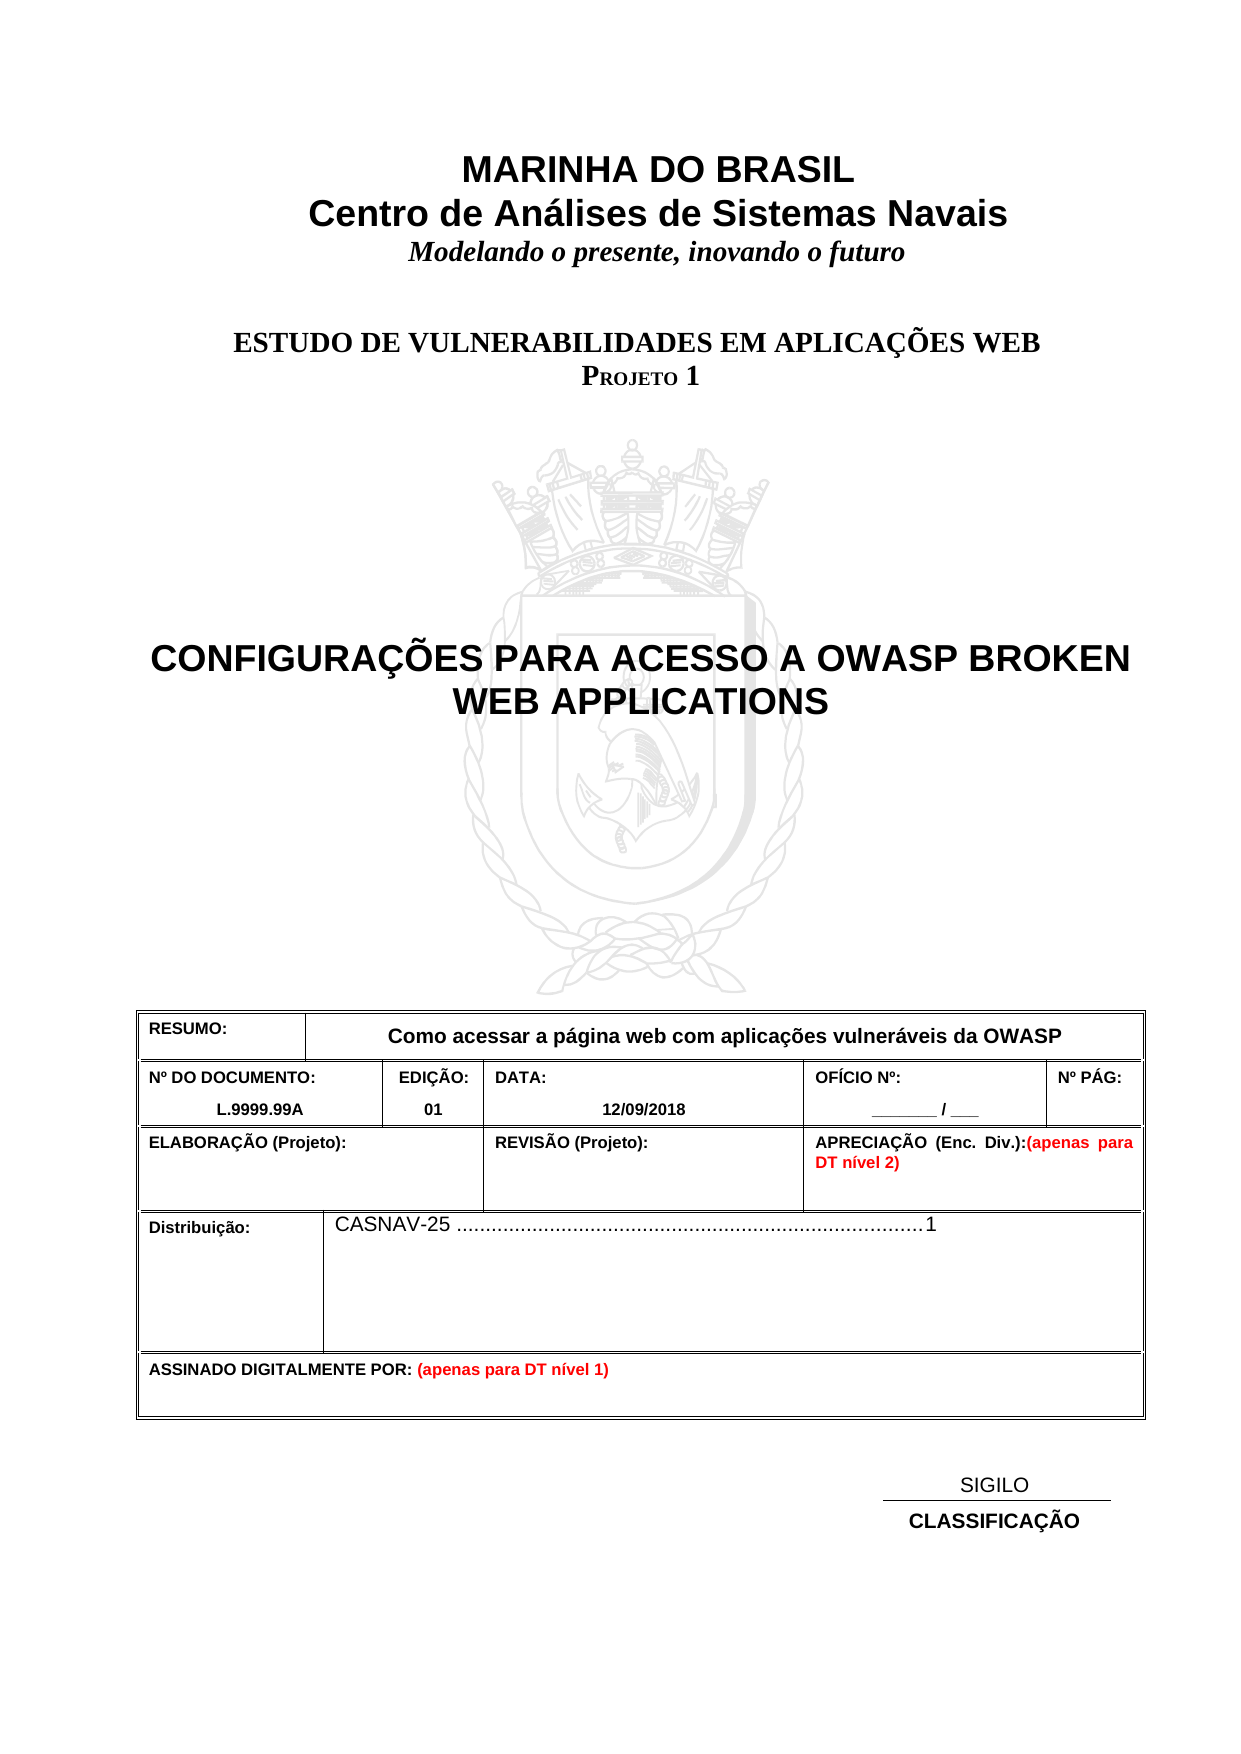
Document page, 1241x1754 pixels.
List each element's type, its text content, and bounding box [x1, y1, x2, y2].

text ESTUDO DE VULNERABILIDADES EM APLICAÇÕES WEB [148, 325, 1134, 358]
text CONFIGURAÇÕES PARA ACESSO A OWASP BROKEN WEB APPLICATIONS [778, 636, 1134, 723]
table_cell L.9999.99A [139, 1093, 382, 1125]
table_cell OFÍCIO Nº: [804, 1062, 1046, 1093]
text Projeto 1 [148, 358, 1134, 392]
table_cell APRECIAÇÃO (Enc. Div.):(apenas para DT nível 2) [804, 1125, 1144, 1209]
text SIGILO [864, 1473, 1125, 1497]
text CONFIGURAÇÕES PARA ACESSO A OWASP BROKEN WEB APPLICATIONS [148, 636, 489, 723]
table_cell 01 [383, 1093, 483, 1125]
table_cell Nº PÁG: [1047, 1059, 1144, 1093]
table_cell EDIÇÃO: [383, 1062, 483, 1093]
text CONFIGURAÇÕES PARA ACESSO A OWASP BROKEN WEB APPLICATIONS [756, 662, 782, 723]
table_cell DATA: [484, 1062, 803, 1093]
table_header MARINHA DO BRASIL Centro de Análises de Sistemas Navais Modelando o presente, inovando o futuro [136, 148, 1180, 267]
table_cell Distribuição: [137, 1210, 323, 1351]
table_header Como acessar a página web com aplicações vulneráveis da OWASP [306, 1014, 1143, 1059]
table_cell ELABORAÇÃO (Projeto): [137, 1125, 483, 1209]
table_cell CASNAV-25 1 [324, 1210, 1144, 1351]
table_cell REVISÃO (Projeto): [484, 1128, 803, 1209]
text CONFIGURAÇÕES PARA ACESSO A OWASP BROKEN WEB APPLICATIONS [486, 636, 520, 723]
text CLASSIFICAÇÃO [864, 1509, 1125, 1533]
table_cell Nº DO DOCUMENTO: [137, 1059, 382, 1093]
table_header RESUMO: [139, 1014, 305, 1059]
table_cell 12/09/2018 [484, 1093, 803, 1125]
table_cell ASSINADO DIGITALMENTE POR: (apenas para DT nível 1) [137, 1351, 1144, 1416]
table_cell [1047, 1093, 1143, 1125]
table_cell _______ / ___ [804, 1093, 1046, 1125]
